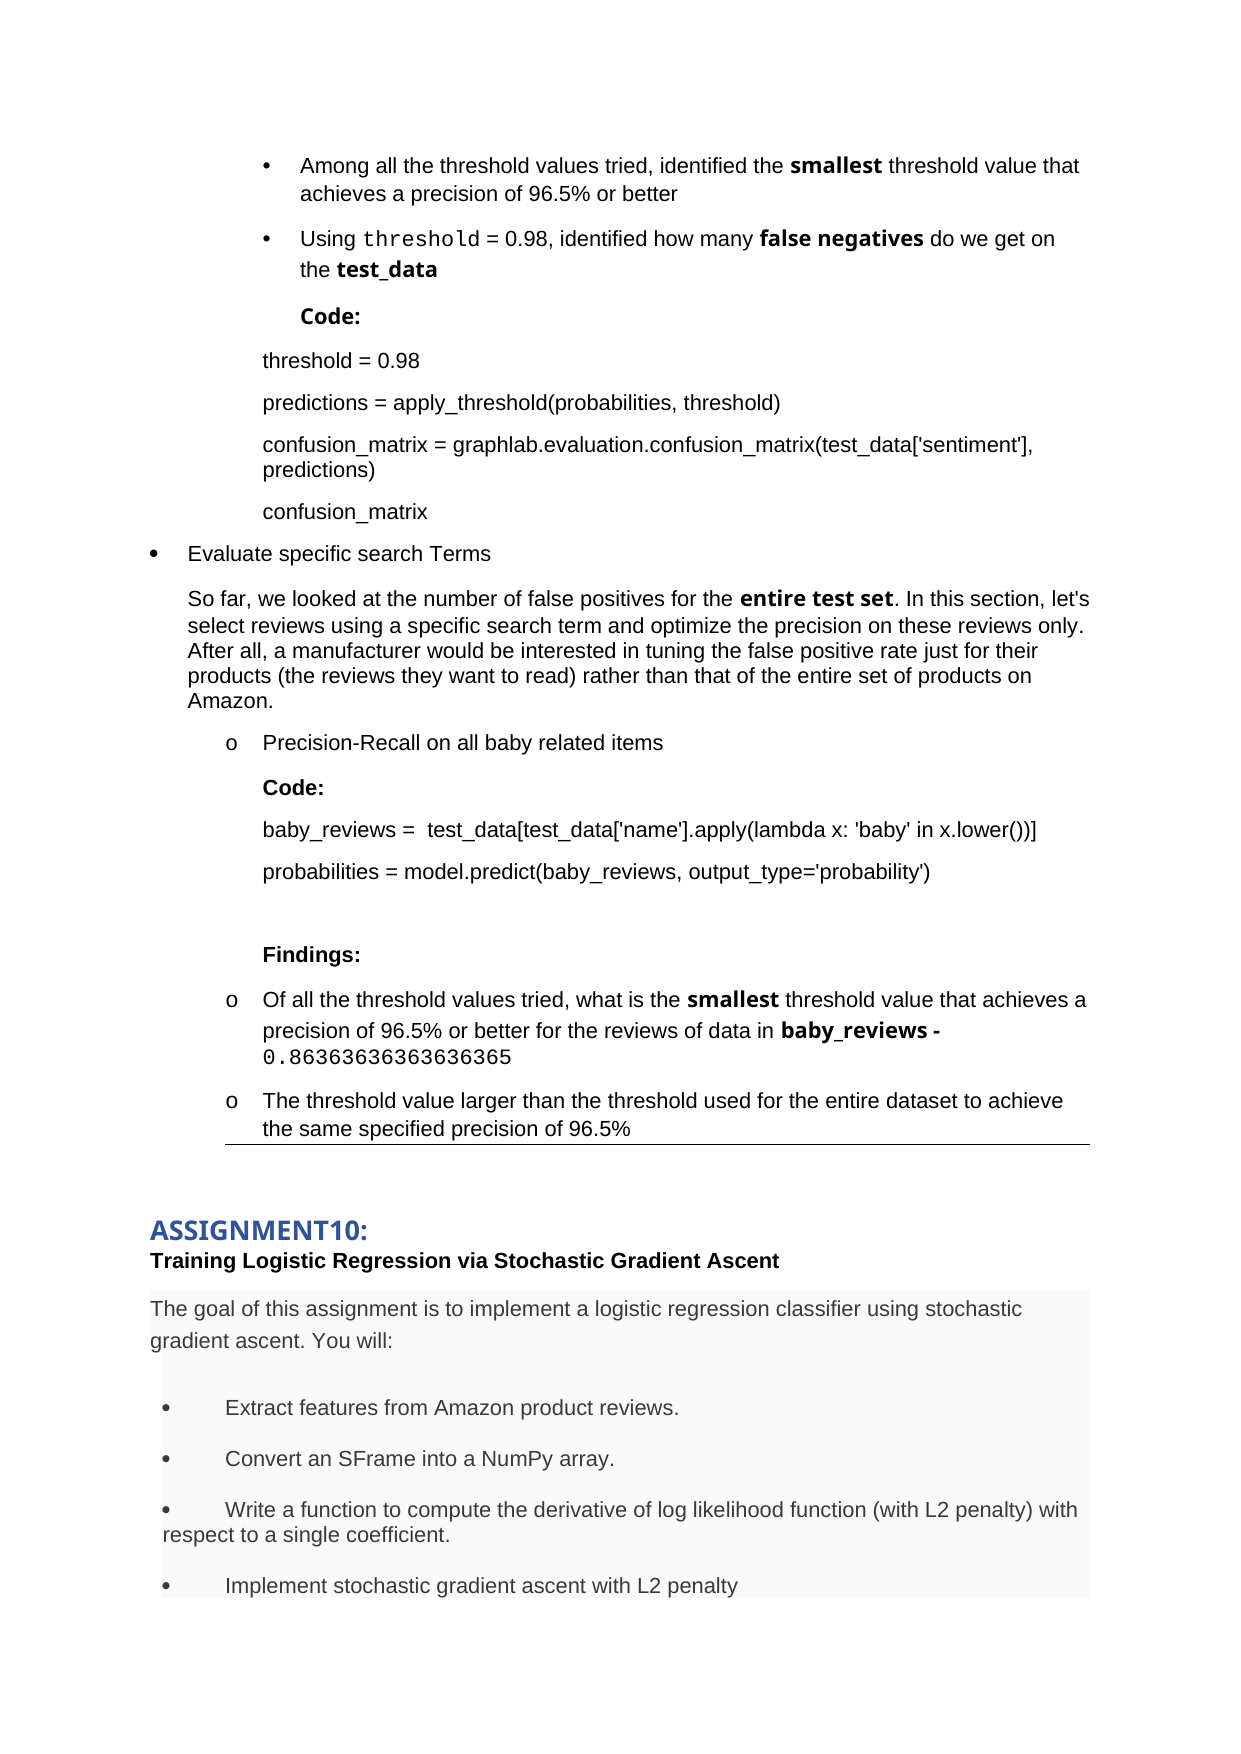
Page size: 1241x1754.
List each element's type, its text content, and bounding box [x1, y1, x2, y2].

list Code: [300, 301, 1090, 331]
text The goal of this assignment is to implement a logistic regression classifier using stochastic gradient ascent. You will: [150, 1290, 1090, 1353]
text confusion_matrix [262, 498, 1090, 524]
list baby_reviews = test_data[test_data['name'].apply(lambda x: 'baby' in x.lower())] [262, 817, 1090, 842]
list Precision-Recall on all baby related items [225, 730, 1090, 757]
list Implement stochastic gradient ascent with L2 penalty [162, 1573, 1090, 1598]
text confusion_matrix = graphlab.evaluation.confusion_matrix(test_data['sentiment'], predictions) [262, 431, 1090, 482]
list probabilities = model.predict(baby_reviews, output_type='probability') [262, 858, 1090, 884]
text Training Logistic Regression via Stochastic Gradient Ascent [150, 1248, 1090, 1273]
list Among all the threshold values tried, identified the smallest threshold value that achieves a precision of 96.5% or better [262, 150, 1090, 206]
list Convert an SFrame into a NumPy array. [162, 1446, 1090, 1471]
text predictions = apply_threshold(probabilities, threshold) [262, 389, 1090, 415]
list Write a function to compute the derivative of log likelihood function (with L2 penalty) with respect to a single coefficient. [162, 1497, 1090, 1547]
list Findings: [262, 942, 1090, 967]
list Extract features from Amazon product reviews. [162, 1394, 1090, 1419]
text threshold = 0.98 [262, 348, 1090, 373]
list Of all the threshold values tried, what is the smallest threshold value that achieves a precision of 96.5% or better for the reviews of data in baby_reviews - 0.86363636363636365 [225, 984, 1090, 1071]
text So far, we looked at the number of false positives for the entire test set. In this section, let's select reviews using a specific search term and optimize the precision on these reviews only. After all, a manufacturer would be interested in tuning the false positive rate just for their products (the reviews they want to read) rather than that of the entire set of products on Amazon. [187, 583, 1090, 714]
subtitle ASSIGNMENT10: [150, 1211, 1090, 1248]
list Using threshold = 0.98, identified how many false negatives do we get on the test_data [262, 223, 1090, 284]
list Evaluate specific search Terms [150, 540, 1090, 566]
list The threshold value larger than the threshold used for the entire dataset to achieve the same specified precision of 96.5% [225, 1088, 1090, 1144]
list Code: [262, 775, 1090, 800]
